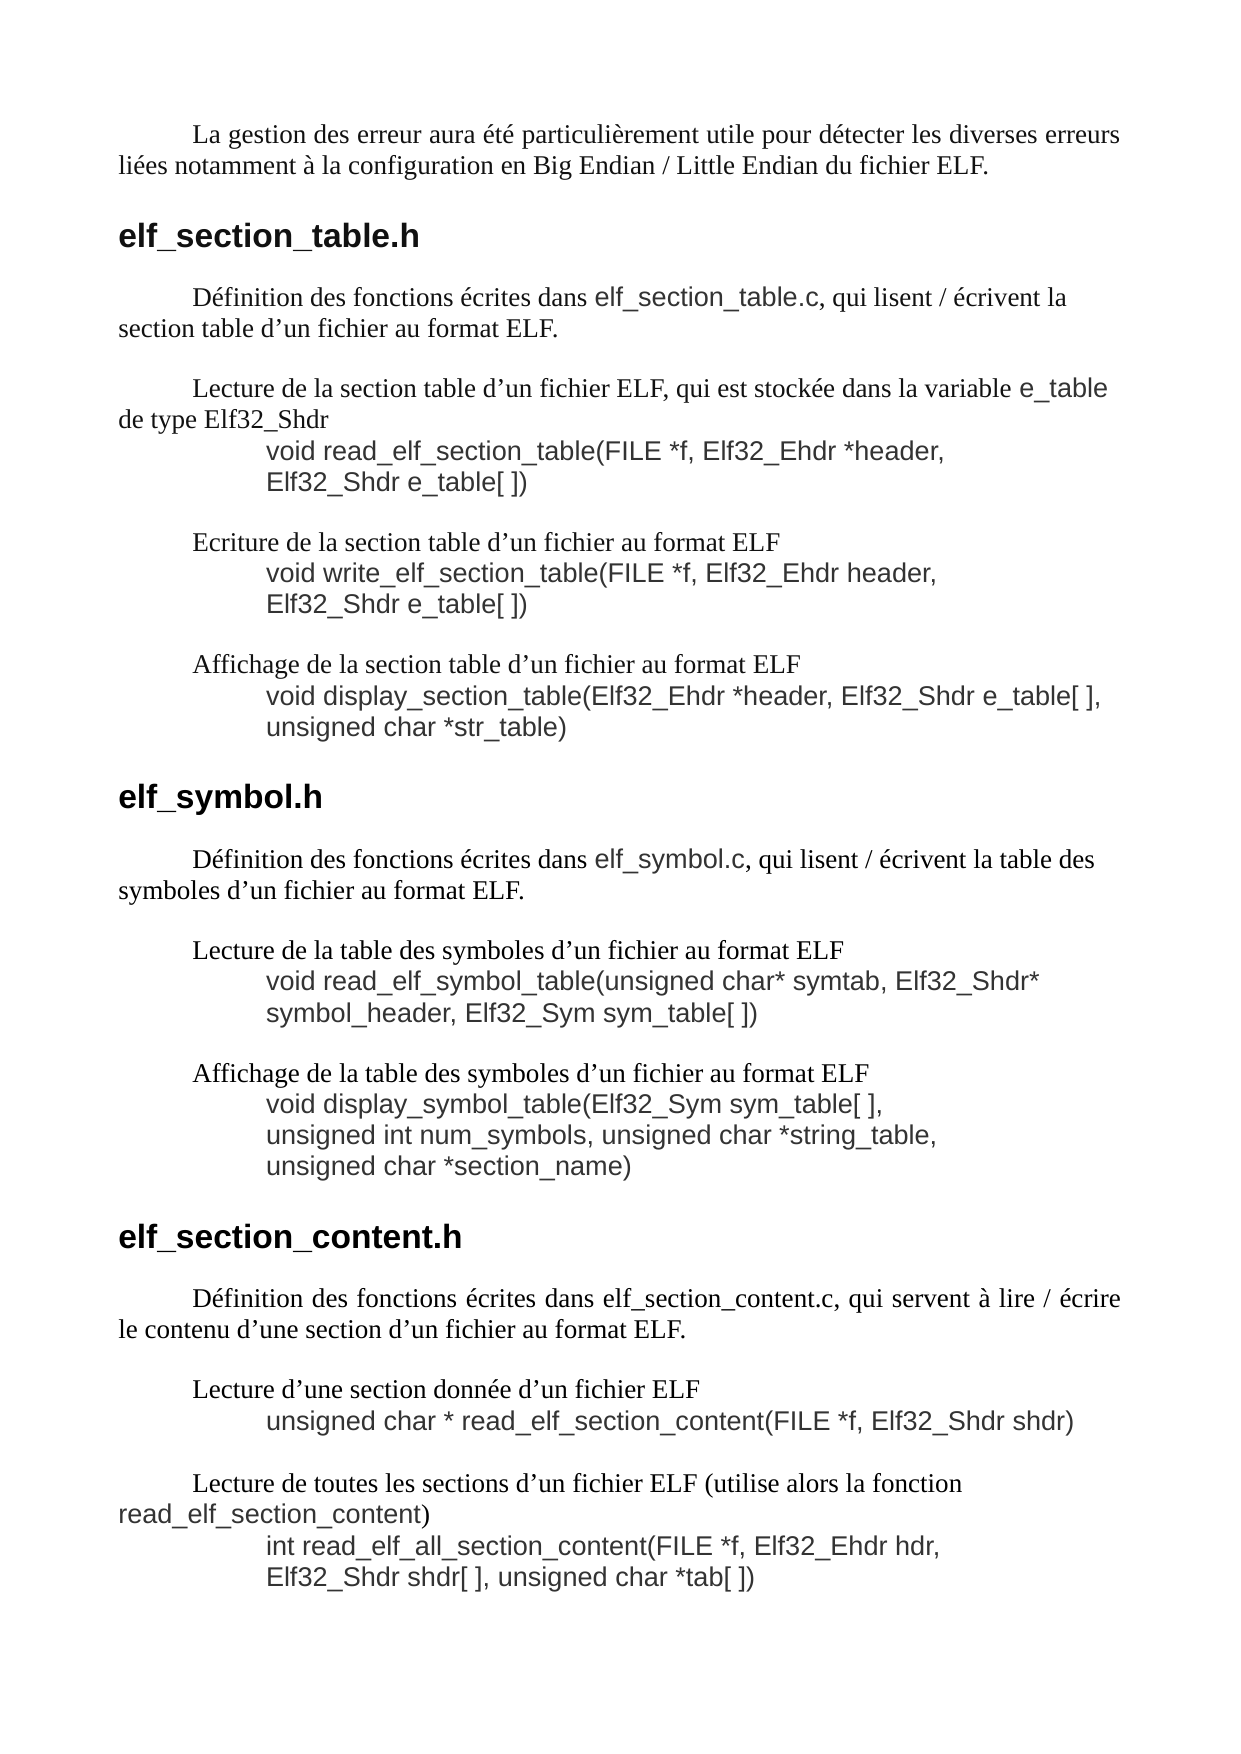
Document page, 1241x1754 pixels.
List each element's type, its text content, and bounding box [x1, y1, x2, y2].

text Définition des fonctions écrites dans elf_symbol.c, qui lisent / écrivent la table des symboles d’un fichier au format ELF. [118, 843, 1122, 905]
text Lecture d’une section donnée d’un fichier ELF [118, 1373, 1122, 1404]
subtitle elf_section_table.h [118, 216, 1122, 254]
text unsigned char * read_elf_section_content(FILE *f, Elf32_Shdr shdr) [118, 1404, 1122, 1436]
text void display_section_table(Elf32_Ehdr *header, Elf32_Shdr e_table[ ], unsigned char *str_table) [118, 680, 1122, 742]
text Affichage de la section table d’un fichier au format ELF [118, 648, 1122, 680]
text int read_elf_all_section_content(FILE *f, Elf32_Ehdr hdr, Elf32_Shdr shdr[ ], unsigned char *tab[ ]) [118, 1529, 1122, 1592]
subtitle elf_symbol.h [118, 777, 1122, 816]
text void display_symbol_table(Elf32_Sym sym_table[ ], unsigned int num_symbols, unsigned char *string_table, unsigned char *section_name) [118, 1088, 1122, 1182]
text Définition des fonctions écrites dans elf_section_content.c, qui servent à lire / écrire le contenu d’une section d’un fichier au format ELF. [118, 1282, 1122, 1344]
subtitle elf_section_content.h [118, 1217, 1122, 1255]
text void read_elf_symbol_table(unsigned char* symtab, Elf32_Shdr* symbol_header, Elf32_Sym sym_table[ ]) [118, 965, 1122, 1028]
text Ecriture de la section table d’un fichier au format ELF void write_elf_section_table(FILE *f, Elf32_Ehdr header, Elf32_Shdr e_table[ ]) [118, 526, 1122, 620]
text Lecture de la section table d’un fichier ELF, qui est stockée dans la variable e_table de type Elf32_Shdr void read_elf_section_table(FILE *f, Elf32_Ehdr *header, Elf32_Shdr e_table[ ]) [118, 372, 1122, 497]
text Lecture de la table des symboles d’un fichier au format ELF [118, 934, 1122, 965]
text Lecture de toutes les sections d’un fichier ELF (utilise alors la fonction read_elf_section_content) [118, 1467, 1122, 1529]
text Définition des fonctions écrites dans elf_section_table.c, qui lisent / écrivent la section table d’un fichier au format ELF. [118, 281, 1122, 343]
text La gestion des erreur aura été particulièrement utile pour détecter les diverses erreurs liées notamment à la configuration en Big Endian / Little Endian du fichier ELF. [118, 118, 1122, 180]
text Affichage de la table des symboles d’un fichier au format ELF [118, 1057, 1122, 1088]
